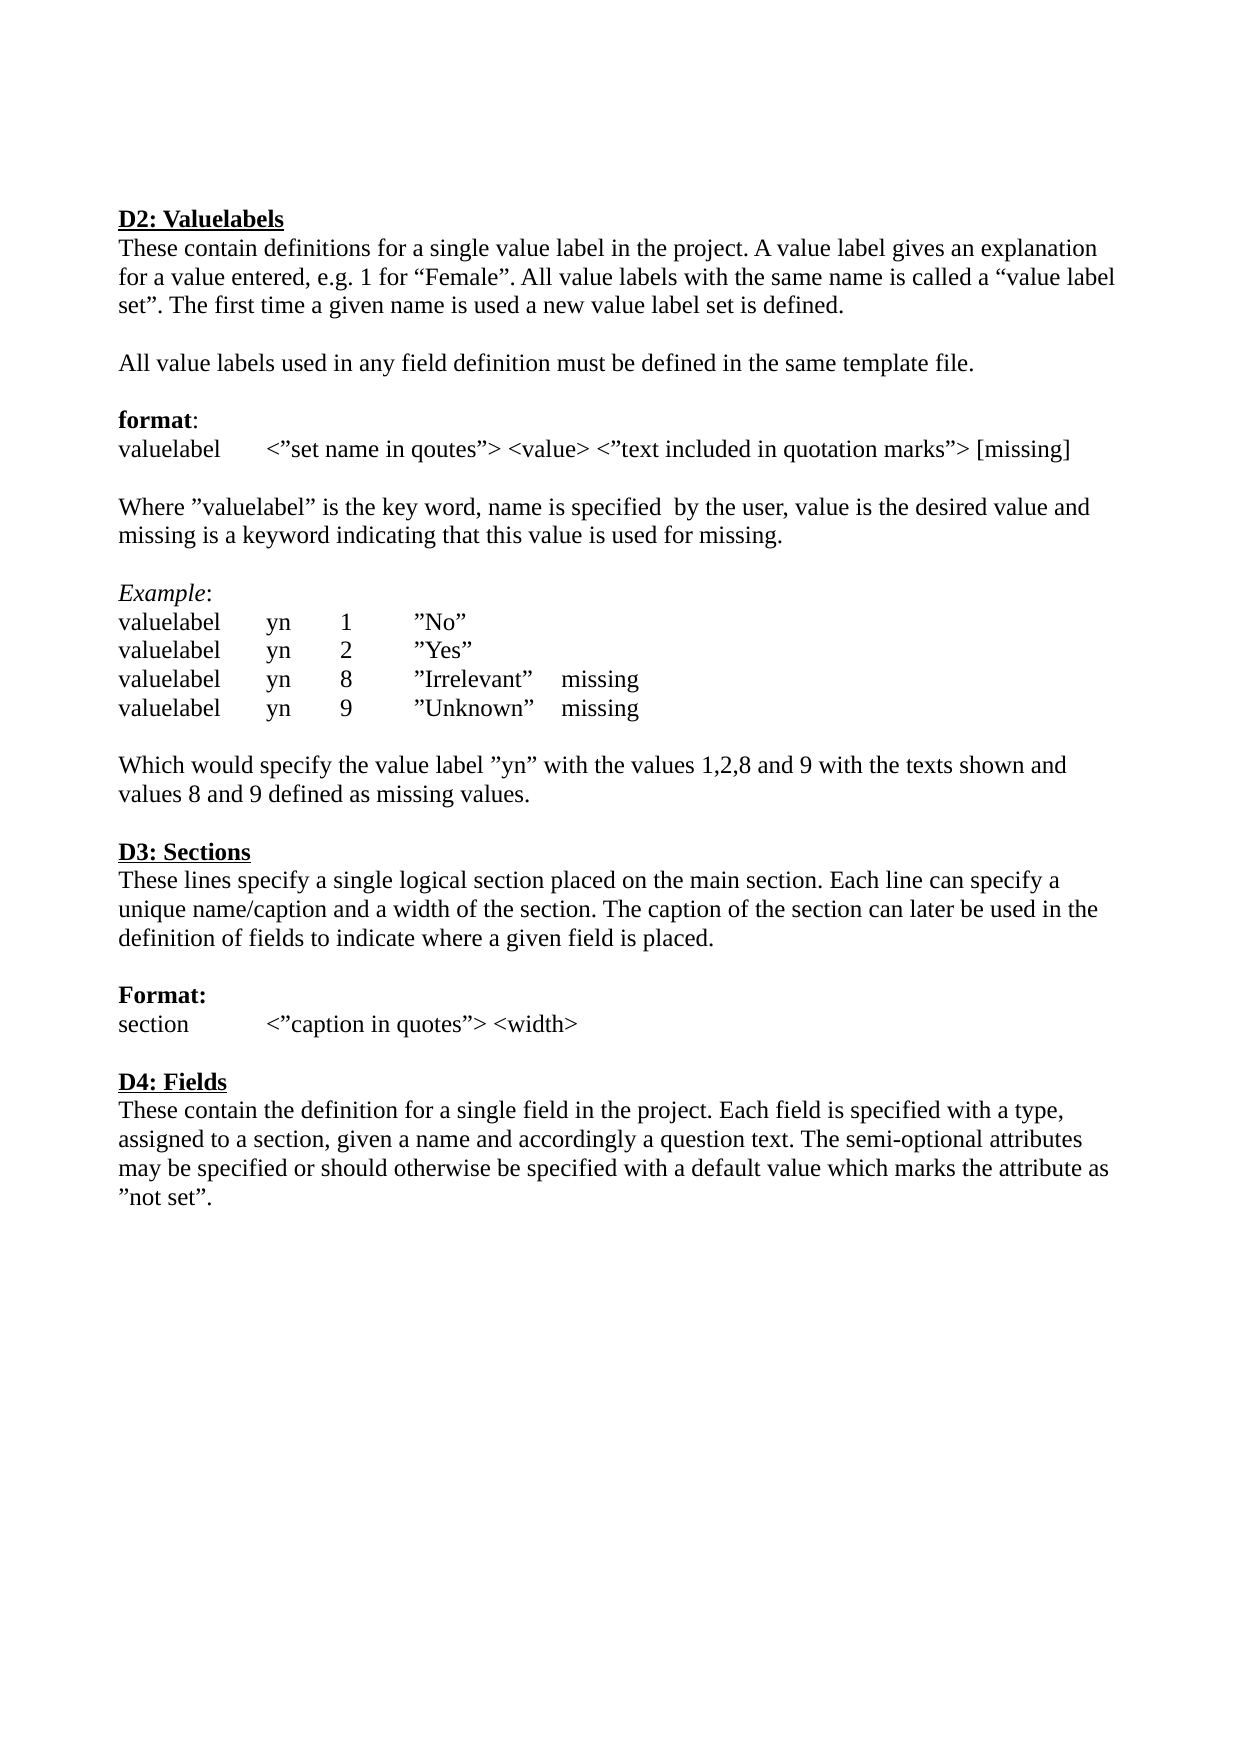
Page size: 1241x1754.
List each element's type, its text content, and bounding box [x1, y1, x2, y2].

text Format: [118, 981, 1122, 1009]
text section <”caption in quotes”> <width> [118, 1009, 1122, 1067]
text All value labels used in any field definition must be defined in the same template file. [118, 348, 1122, 377]
text D3: Sections [118, 837, 1122, 866]
text These contain the definition for a single field in the project. Each field is specified with a type, assigned to a section, given a name and accordingly a question text. The semi-optional attributes may be specified or should otherwise be specified with a default value which marks the attribute as ”not set”. [118, 1096, 1122, 1211]
text These contain definitions for a single value label in the project. A value label gives an explanation for a value entered, e.g. 1 for “Female”. All value labels with the same name is called a “value label set”. The first time a given name is used a new value label set is defined. [118, 233, 1122, 319]
text valuelabel yn 8 ”Irrelevant” missing [118, 664, 1122, 693]
text Example: [118, 578, 1122, 607]
text valuelabel yn 9 ”Unknown” missing [118, 693, 1122, 722]
text Where ”valuelabel” is the key word, name is specified by the user, value is the desired value and missing is a keyword indicating that this value is used for missing. [118, 492, 1122, 549]
text Which would specify the value label ”yn” with the values 1,2,8 and 9 with the texts shown and values 8 and 9 defined as missing values. [118, 751, 1122, 808]
text valuelabel yn 1 ”No” [118, 607, 1122, 636]
text These lines specify a single logical section placed on the main section. Each line can specify a unique name/caption and a width of the section. The caption of the section can later be used in the definition of fields to indicate where a given field is placed. [118, 866, 1122, 952]
text format: valuelabel <”set name in qoutes”> <value> <”text included in quotation marks”> [missing] [118, 406, 1122, 463]
text D2: Valuelabels [118, 204, 1122, 233]
text valuelabel yn 2 ”Yes” [118, 636, 1122, 664]
text D4: Fields [118, 1067, 1122, 1096]
